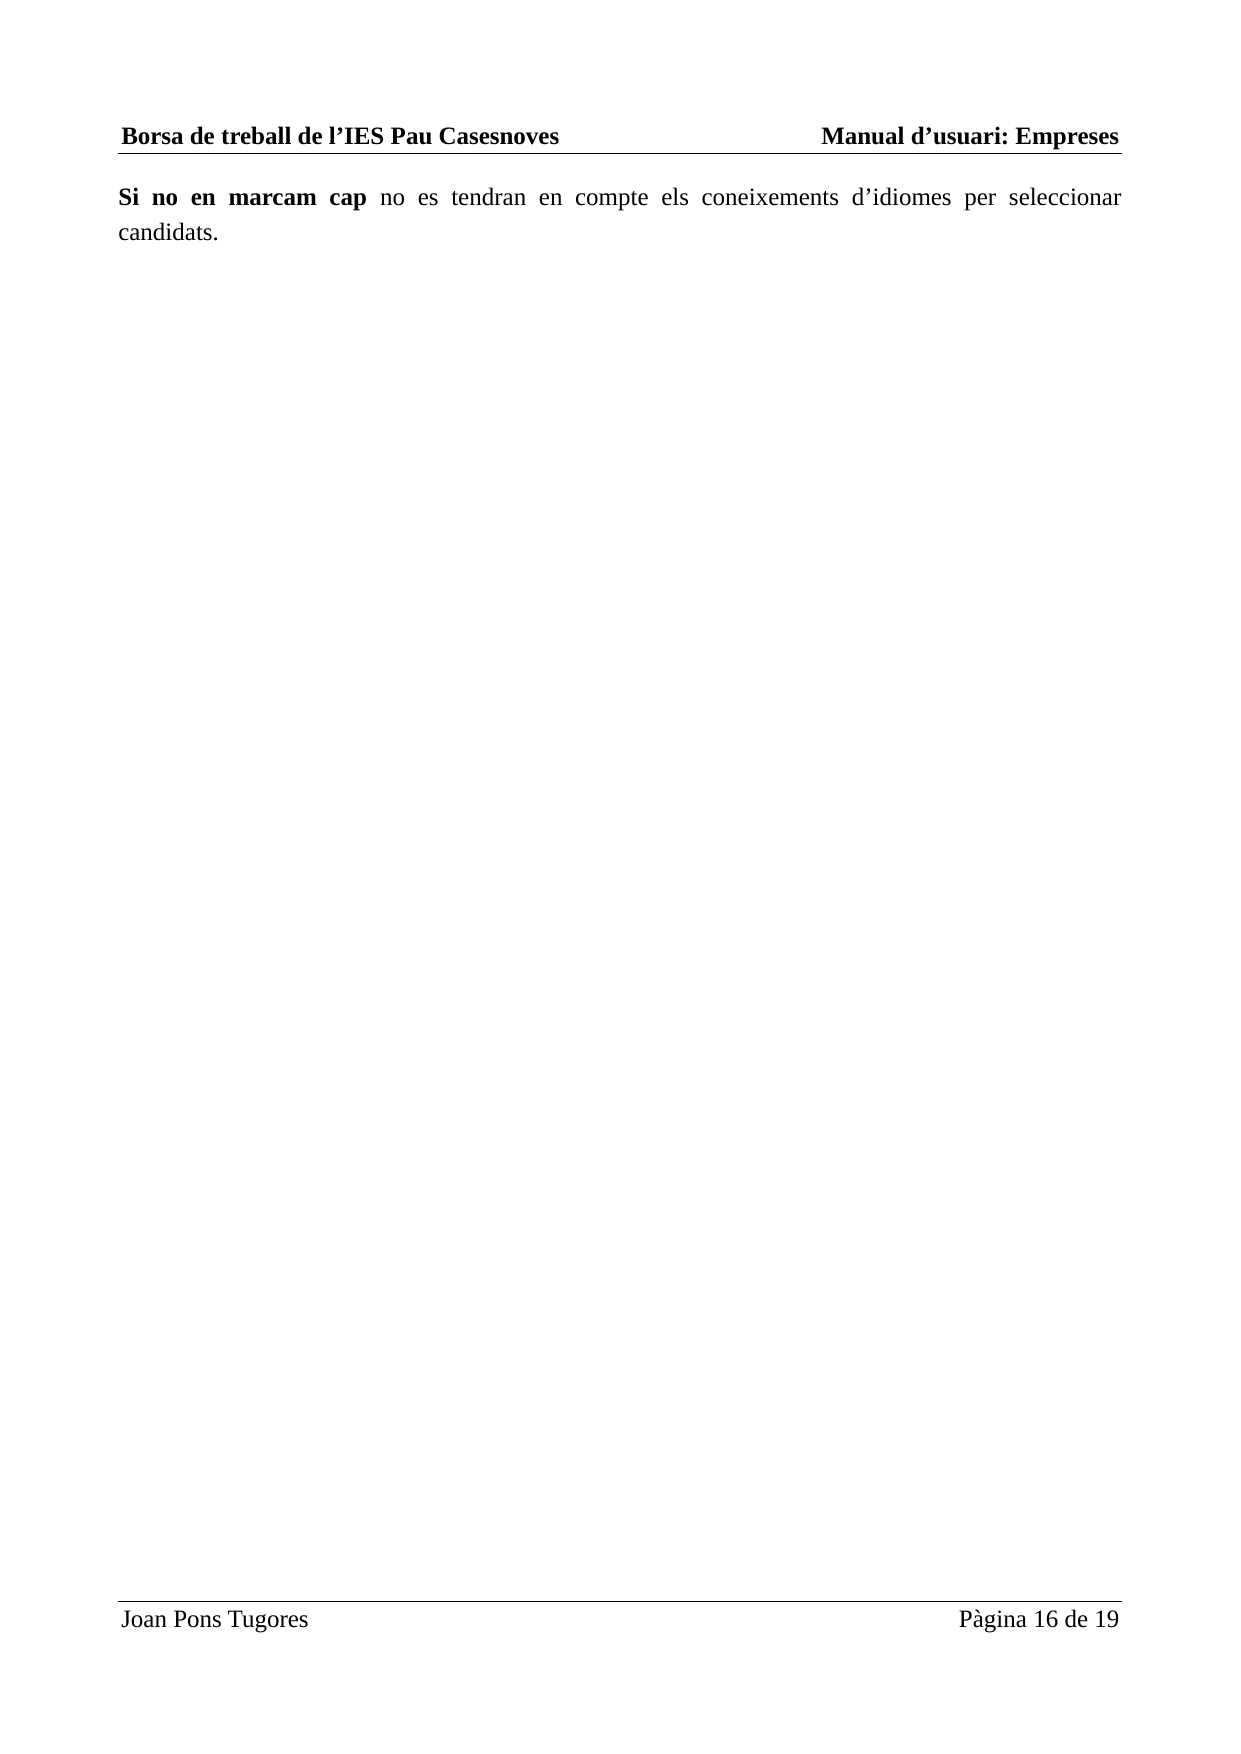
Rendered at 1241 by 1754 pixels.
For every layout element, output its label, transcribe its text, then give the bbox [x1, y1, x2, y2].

text Si no en marcam cap no es tendran en compte els coneixements d’idiomes per seleccionar candidats. [118, 182, 1122, 246]
